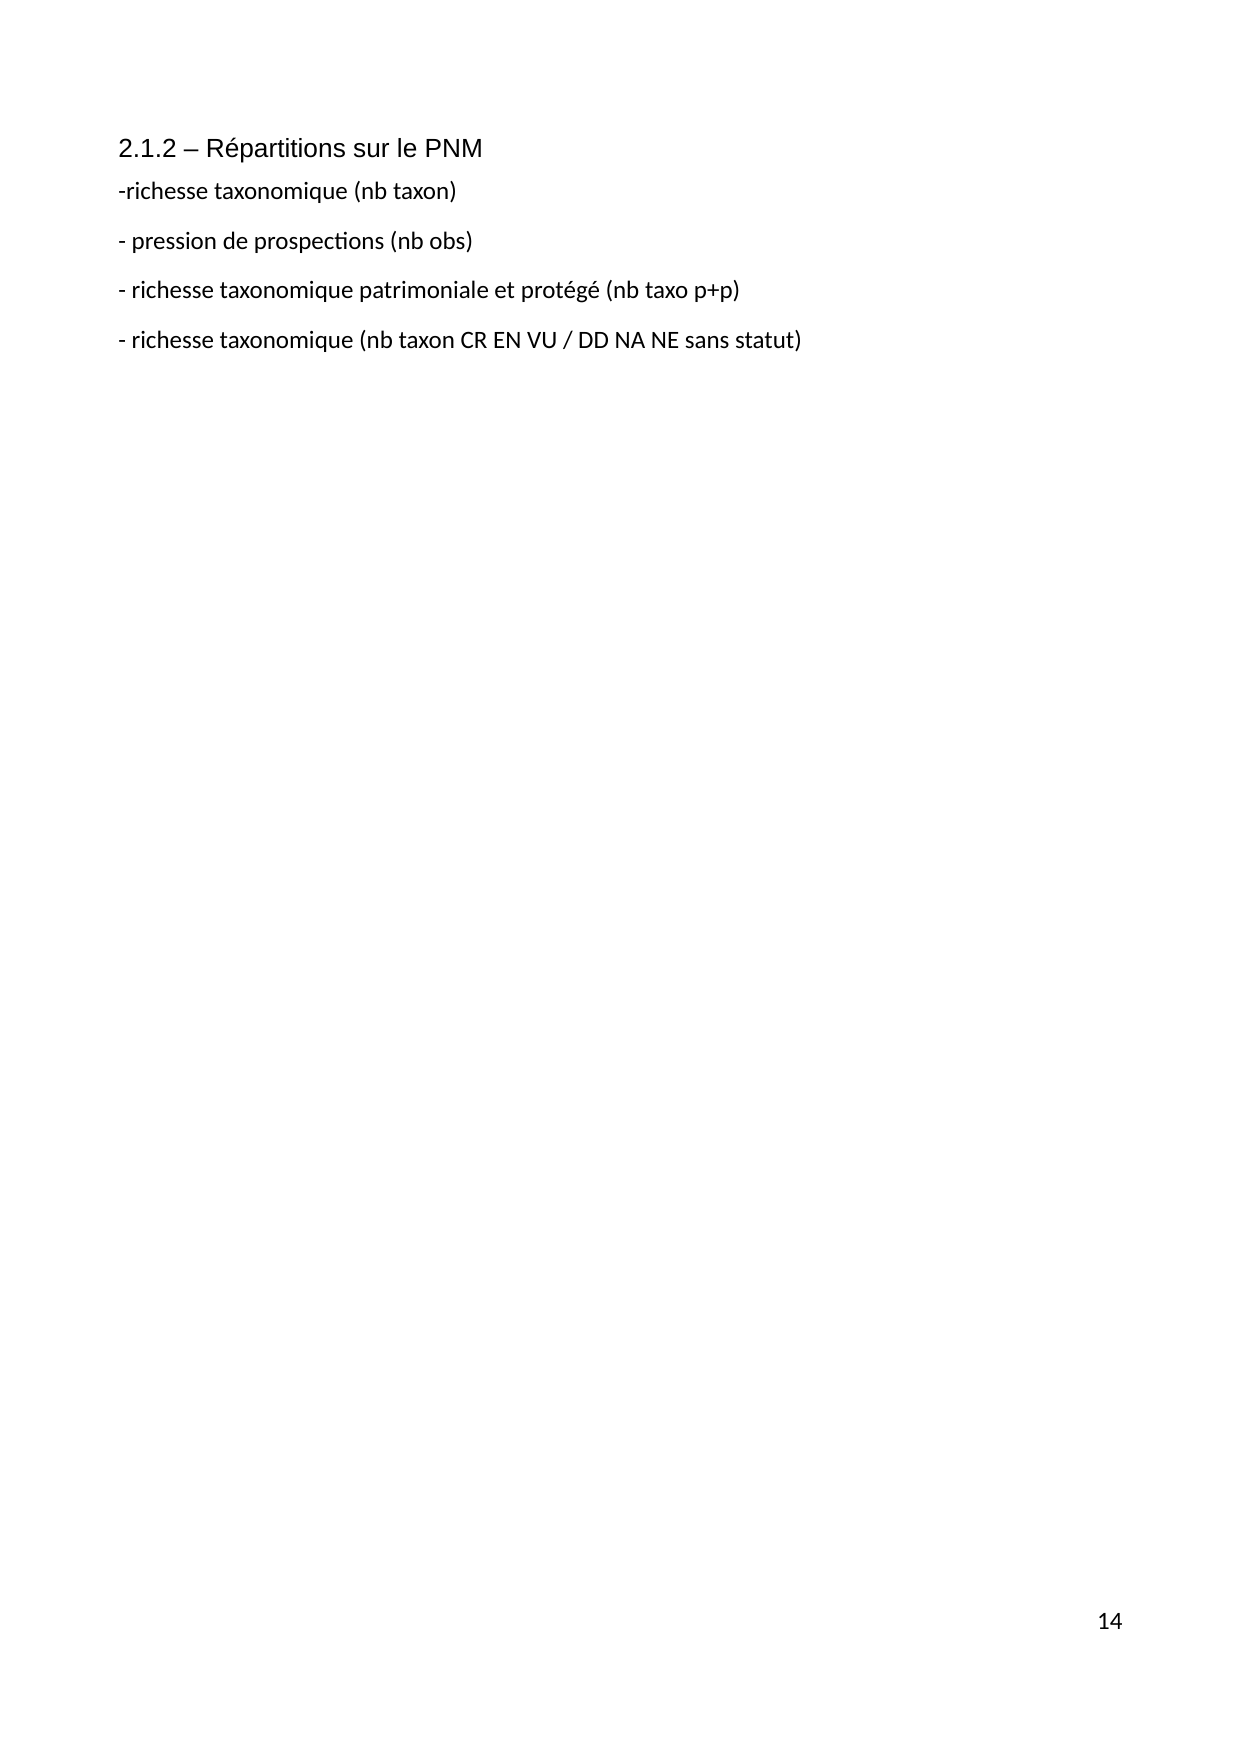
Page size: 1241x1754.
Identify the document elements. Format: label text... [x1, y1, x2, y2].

subtitle 2.1.2 – Répartitions sur le PNM [118, 133, 1122, 163]
text - richesse taxonomique patrimoniale et protégé (nb taxo p+p) [118, 274, 1122, 305]
text - richesse taxonomique (nb taxon CR EN VU / DD NA NE sans statut) [118, 324, 1122, 355]
text - pression de prospections (nb obs) [118, 225, 1122, 256]
text -richesse taxonomique (nb taxon) [118, 175, 1122, 206]
